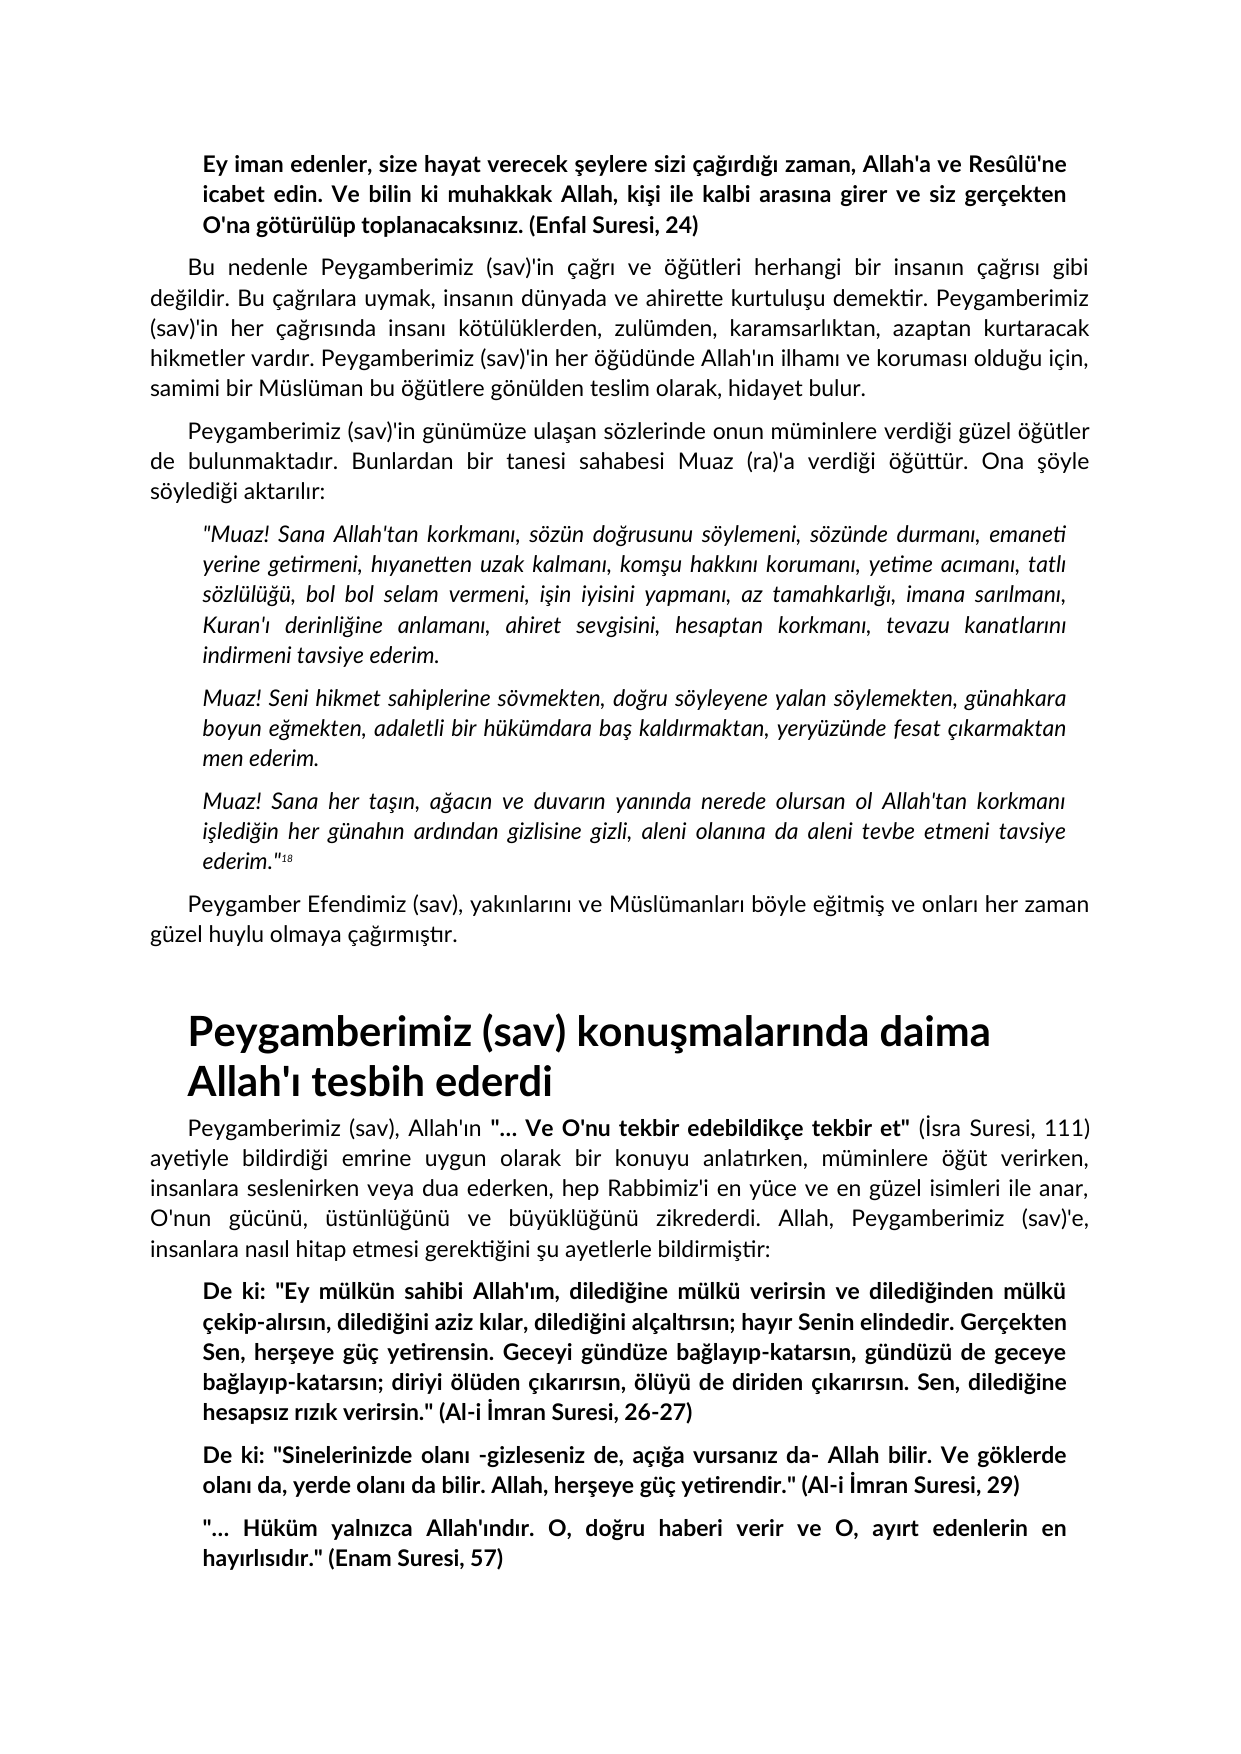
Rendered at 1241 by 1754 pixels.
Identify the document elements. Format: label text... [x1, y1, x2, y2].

text Muaz! Seni hikmet sahiplerine sövmekten, doğru söyleyene yalan söylemekten, günahkara boyun eğmekten, adaletli bir hükümdara baş kaldırmaktan, yeryüzünde fesat çıkarmaktan men ederim. [202, 683, 1068, 771]
text Peygamber Efendimiz (sav), yakınlarını ve Müslümanları böyle eğitmiş ve onları her zaman güzel huylu olmaya çağırmıştır. [150, 889, 1090, 947]
text Peygamberimiz (sav), Allah'ın "… Ve O'nu tekbir edebildikçe tekbir et" (İsra Suresi, 111) ayetiyle bildirdiği emrine uygun olarak bir konuyu anlatırken, müminlere öğüt verirken, insanlara seslenirken veya dua ederken, hep Rabbimiz'i en yüce ve en güzel isimleri ile anar, O'nun gücünü, üstünlüğünü ve büyüklüğünü zikrederdi. Allah, Peygamberimiz (sav)'e, insanlara nasıl hitap etmesi gerektiğini şu ayetlerle bildirmiştir: [150, 1113, 1090, 1262]
text De ki: "Ey mülkün sahibi Allah'ım, dilediğine mülkü verirsin ve dilediğinden mülkü çekip-alırsın, dilediğini aziz kılar, dilediğini alçaltırsın; hayır Senin elindedir. Gerçekten Sen, herşeye güç yetirensin. Geceyi gündüze bağlayıp-katarsın, gündüzü de geceye bağlayıp-katarsın; diriyi ölüden çıkarırsın, ölüyü de diriden çıkarırsın. Sen, dilediğine hesapsız rızık verirsin." (Al-i İmran Suresi, 26-27) [202, 1277, 1068, 1425]
text "… Hüküm yalnızca Allah'ındır. O, doğru haberi verir ve O, ayırt edenlerin en hayırlısıdır." (Enam Suresi, 57) [202, 1513, 1068, 1571]
text Muaz! Sana her taşın, ağacın ve duvarın yanında nerede olursan ol Allah'tan korkmanı işlediğin her günahın ardından gizlisine gizli, aleni olanına da aleni tevbe etmeni tavsiye ederim."18 [202, 786, 1068, 874]
text De ki: "Sinelerinizde olanı -gizleseniz de, açığa vursanız da- Allah bilir. Ve göklerde olanı da, yerde olanı da bilir. Allah, herşeye güç yetirendir." (Al-i İmran Suresi, 29) [202, 1441, 1068, 1498]
subtitle Peygamberimiz (sav) konuşmalarında daima Allah'ı tesbih ederdi [187, 1005, 1090, 1105]
text Peygamberimiz (sav)'in günümüze ulaşan sözlerinde onun müminlere verdiği güzel öğütler de bulunmaktadır. Bunlardan bir tanesi sahabesi Muaz (ra)'a verdiği öğüttür. Ona şöyle söylediği aktarılır: [150, 417, 1090, 504]
text Ey iman edenler, size hayat verecek şeylere sizi çağırdığı zaman, Allah'a ve Resûlü'ne icabet edin. Ve bilin ki muhakkak Allah, kişi ile kalbi arasına girer ve siz gerçekten O'na götürülüp toplanacaksınız. (Enfal Suresi, 24) [202, 150, 1068, 238]
text Bu nedenle Peygamberimiz (sav)'in çağrı ve öğütleri herhangi bir insanın çağrısı gibi değildir. Bu çağrılara uymak, insanın dünyada ve ahirette kurtuluşu demektir. Peygamberimiz (sav)'in her çağrısında insanı kötülüklerden, zulümden, karamsarlıktan, azaptan kurtaracak hikmetler vardır. Peygamberimiz (sav)'in her öğüdünde Allah'ın ilhamı ve koruması olduğu için, samimi bir Müslüman bu öğütlere gönülden teslim olarak, hidayet bulur. [150, 253, 1090, 401]
text "Muaz! Sana Allah'tan korkmanı, sözün doğrusunu söylemeni, sözünde durmanı, emaneti yerine getirmeni, hıyanetten uzak kalmanı, komşu hakkını korumanı, yetime acımanı, tatlı sözlülüğü, bol bol selam vermeni, işin iyisini yapmanı, az tamahkarlığı, imana sarılmanı, Kuran'ı derinliğine anlamanı, ahiret sevgisini, hesaptan korkmanı, tevazu kanatlarını indirmeni tavsiye ederim. [202, 520, 1068, 668]
